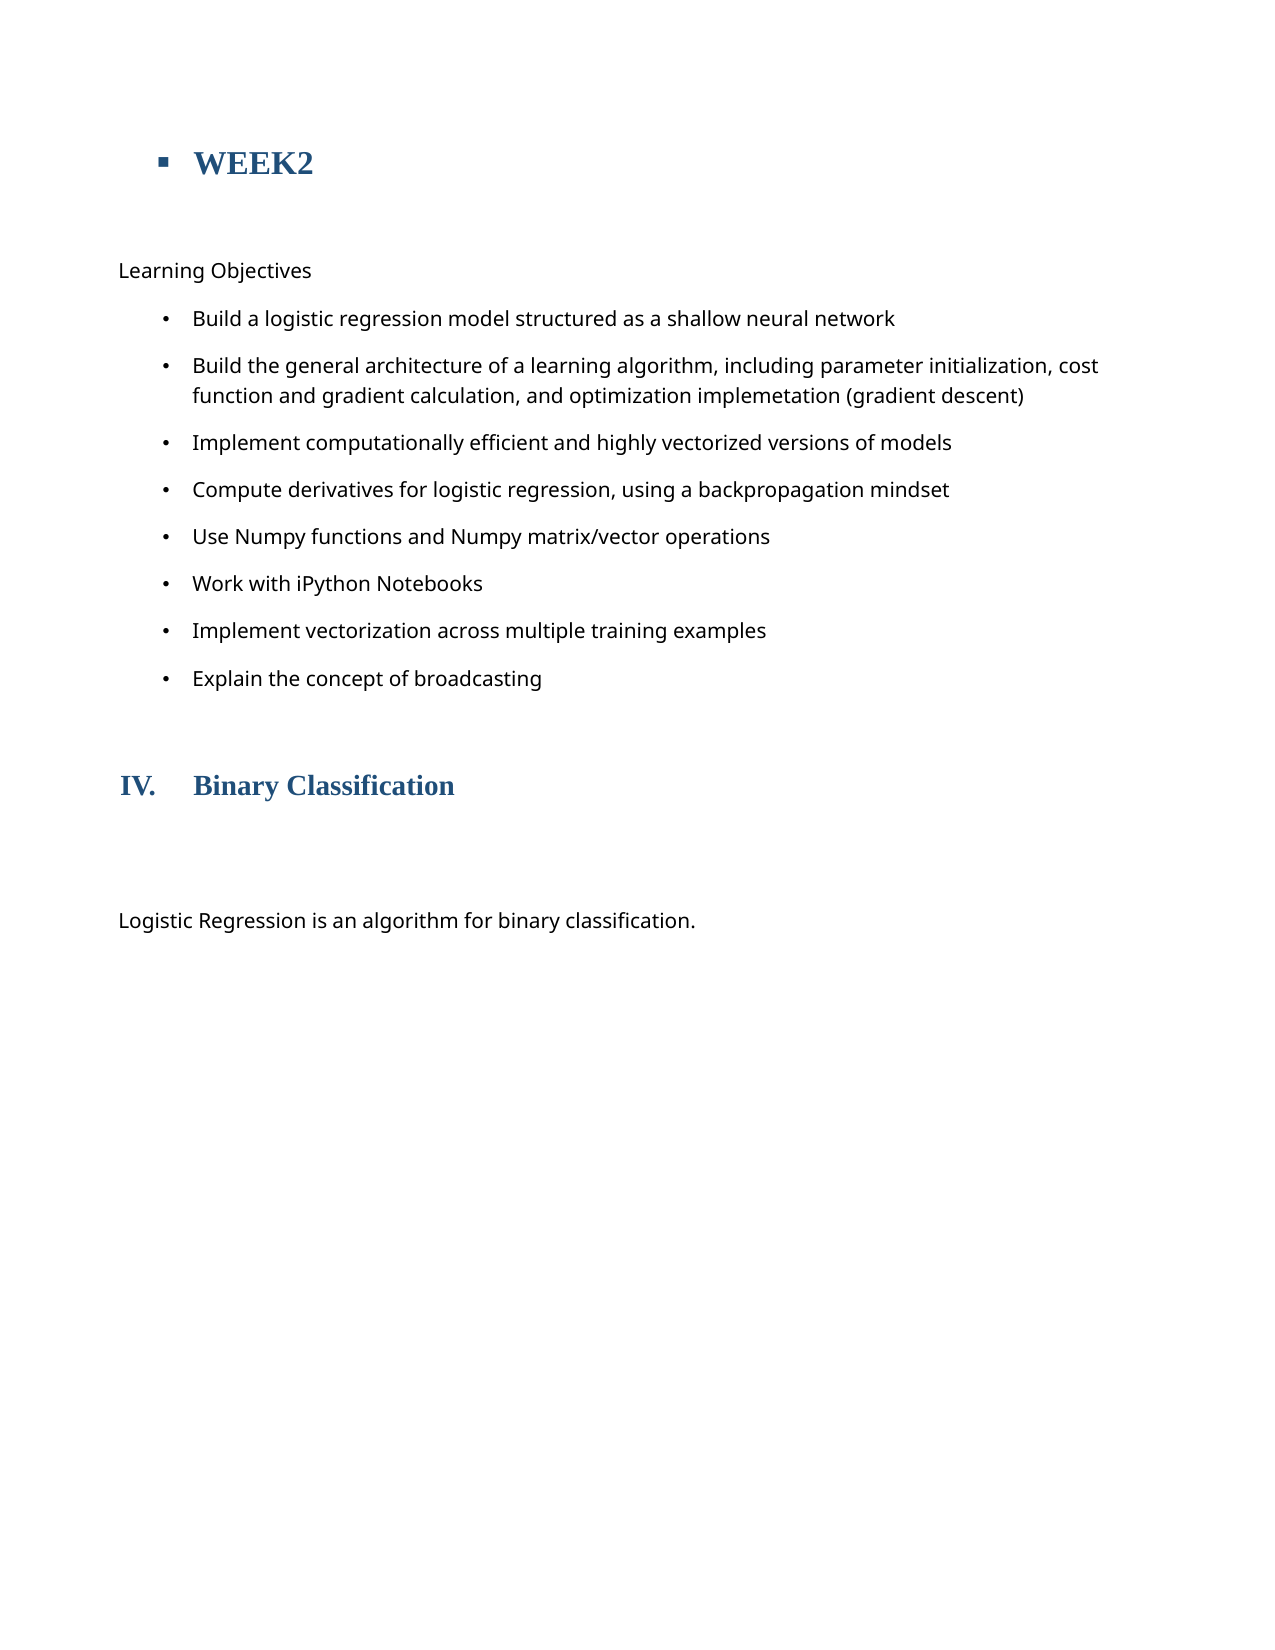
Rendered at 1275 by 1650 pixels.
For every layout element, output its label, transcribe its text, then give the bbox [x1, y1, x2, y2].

list Build a logistic regression model structured as a shallow neural network [162, 304, 1157, 332]
list Use Numpy functions and Numpy matrix/vector operations [162, 522, 1157, 551]
text Learning Objectives [118, 257, 1157, 285]
list Build the general architecture of a learning algorithm, including parameter initialization, cost function and gradient calculation, and optimization implemetation (gradient descent) [162, 351, 1157, 409]
list Implement vectorization across multiple training examples [162, 617, 1157, 645]
list Work with iPython Notebooks [162, 569, 1157, 598]
list Compute derivatives for logistic regression, using a backpropagation mindset [162, 475, 1157, 504]
list Explain the concept of broadcasting [162, 664, 1157, 692]
text Logistic Regression is an algorithm for binary classification. [118, 906, 1157, 935]
subtitle Binary Classification [156, 768, 1157, 802]
list Implement computationally efficient and highly vectorized versions of models [162, 428, 1157, 457]
subtitle WEEK2 [156, 143, 1157, 181]
